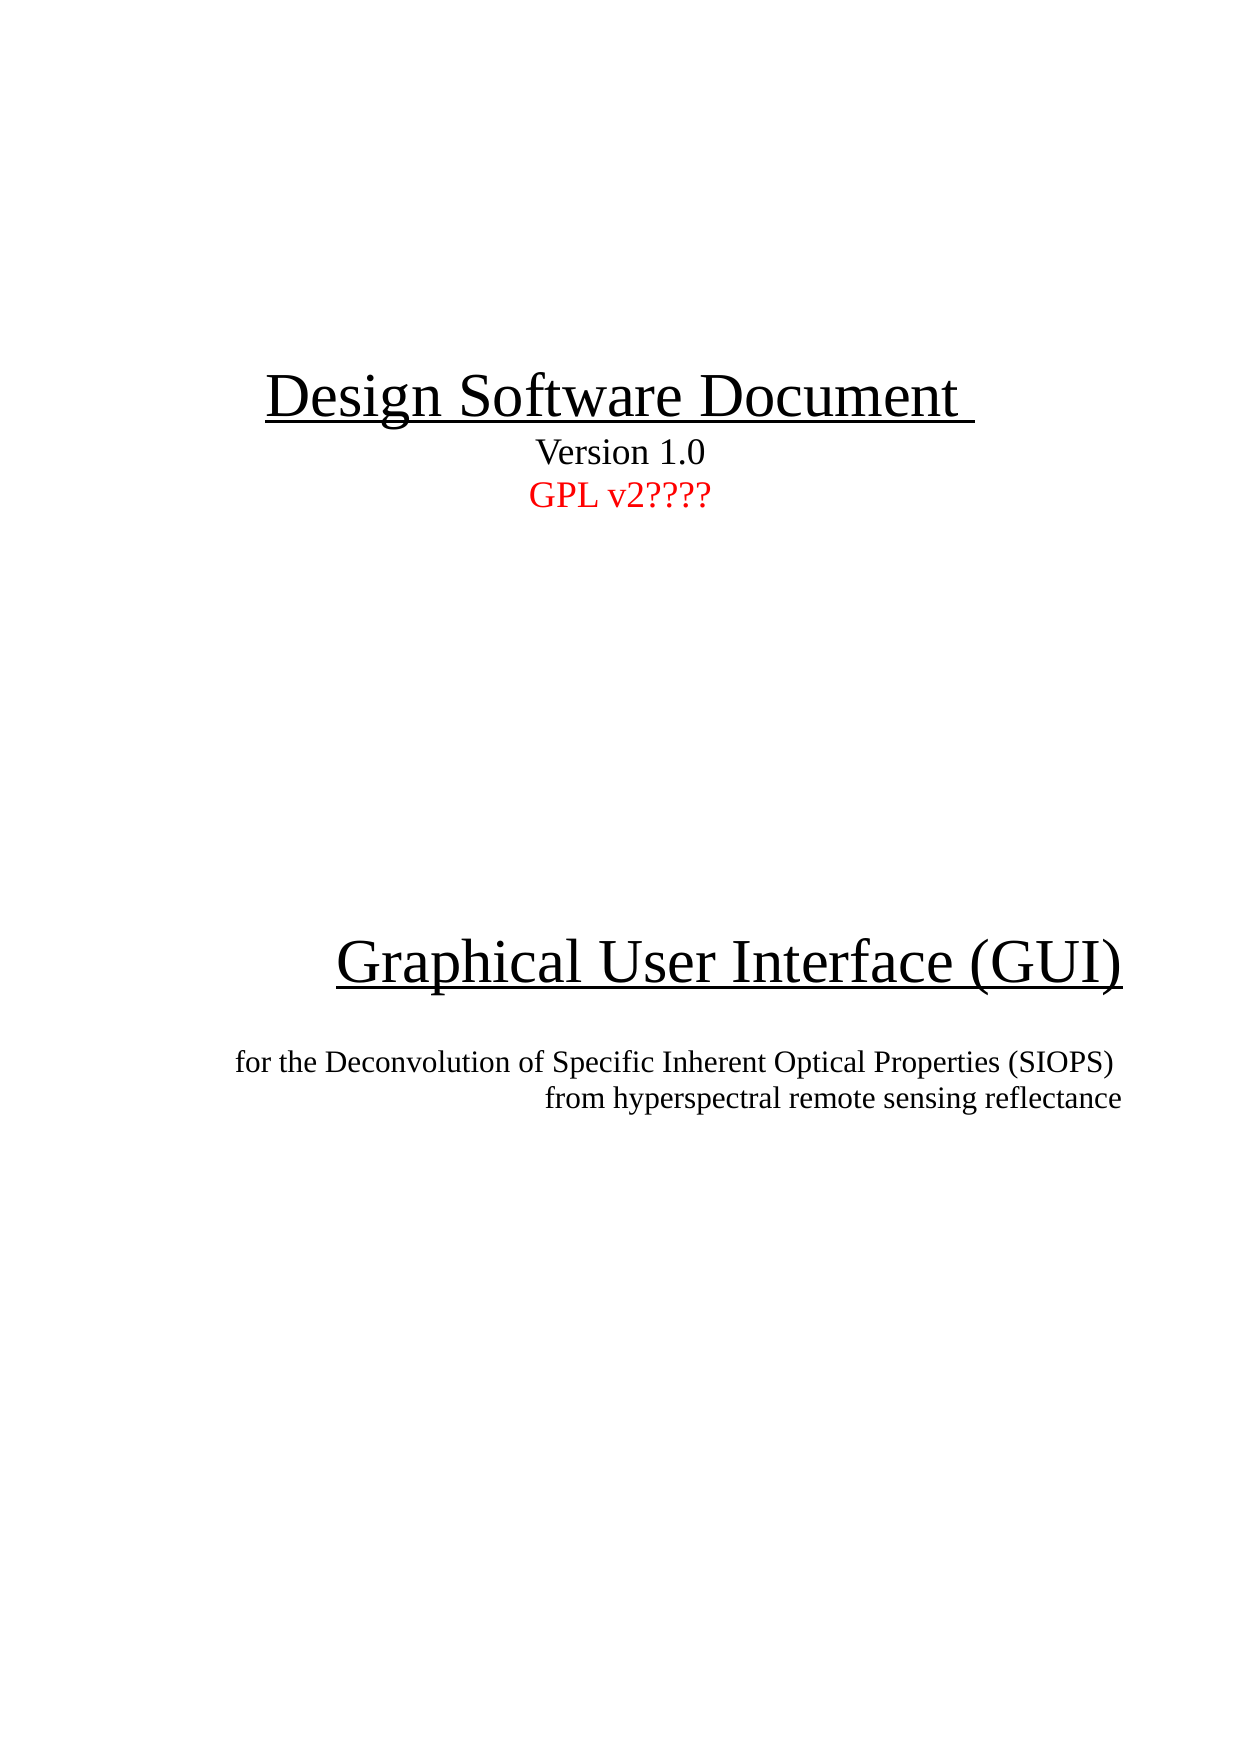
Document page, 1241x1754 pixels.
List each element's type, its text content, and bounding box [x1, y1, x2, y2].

text Design Software Document [118, 358, 1122, 430]
text GPL v2???? [118, 473, 1122, 516]
text for the Deconvolution of Specific Inherent Optical Properties (SIOPS) [118, 1044, 1122, 1079]
text from hyperspectral remote sensing reflectance [118, 1079, 1122, 1116]
text Graphical User Interface (GUI) [118, 924, 1122, 996]
text Version 1.0 [118, 430, 1122, 473]
